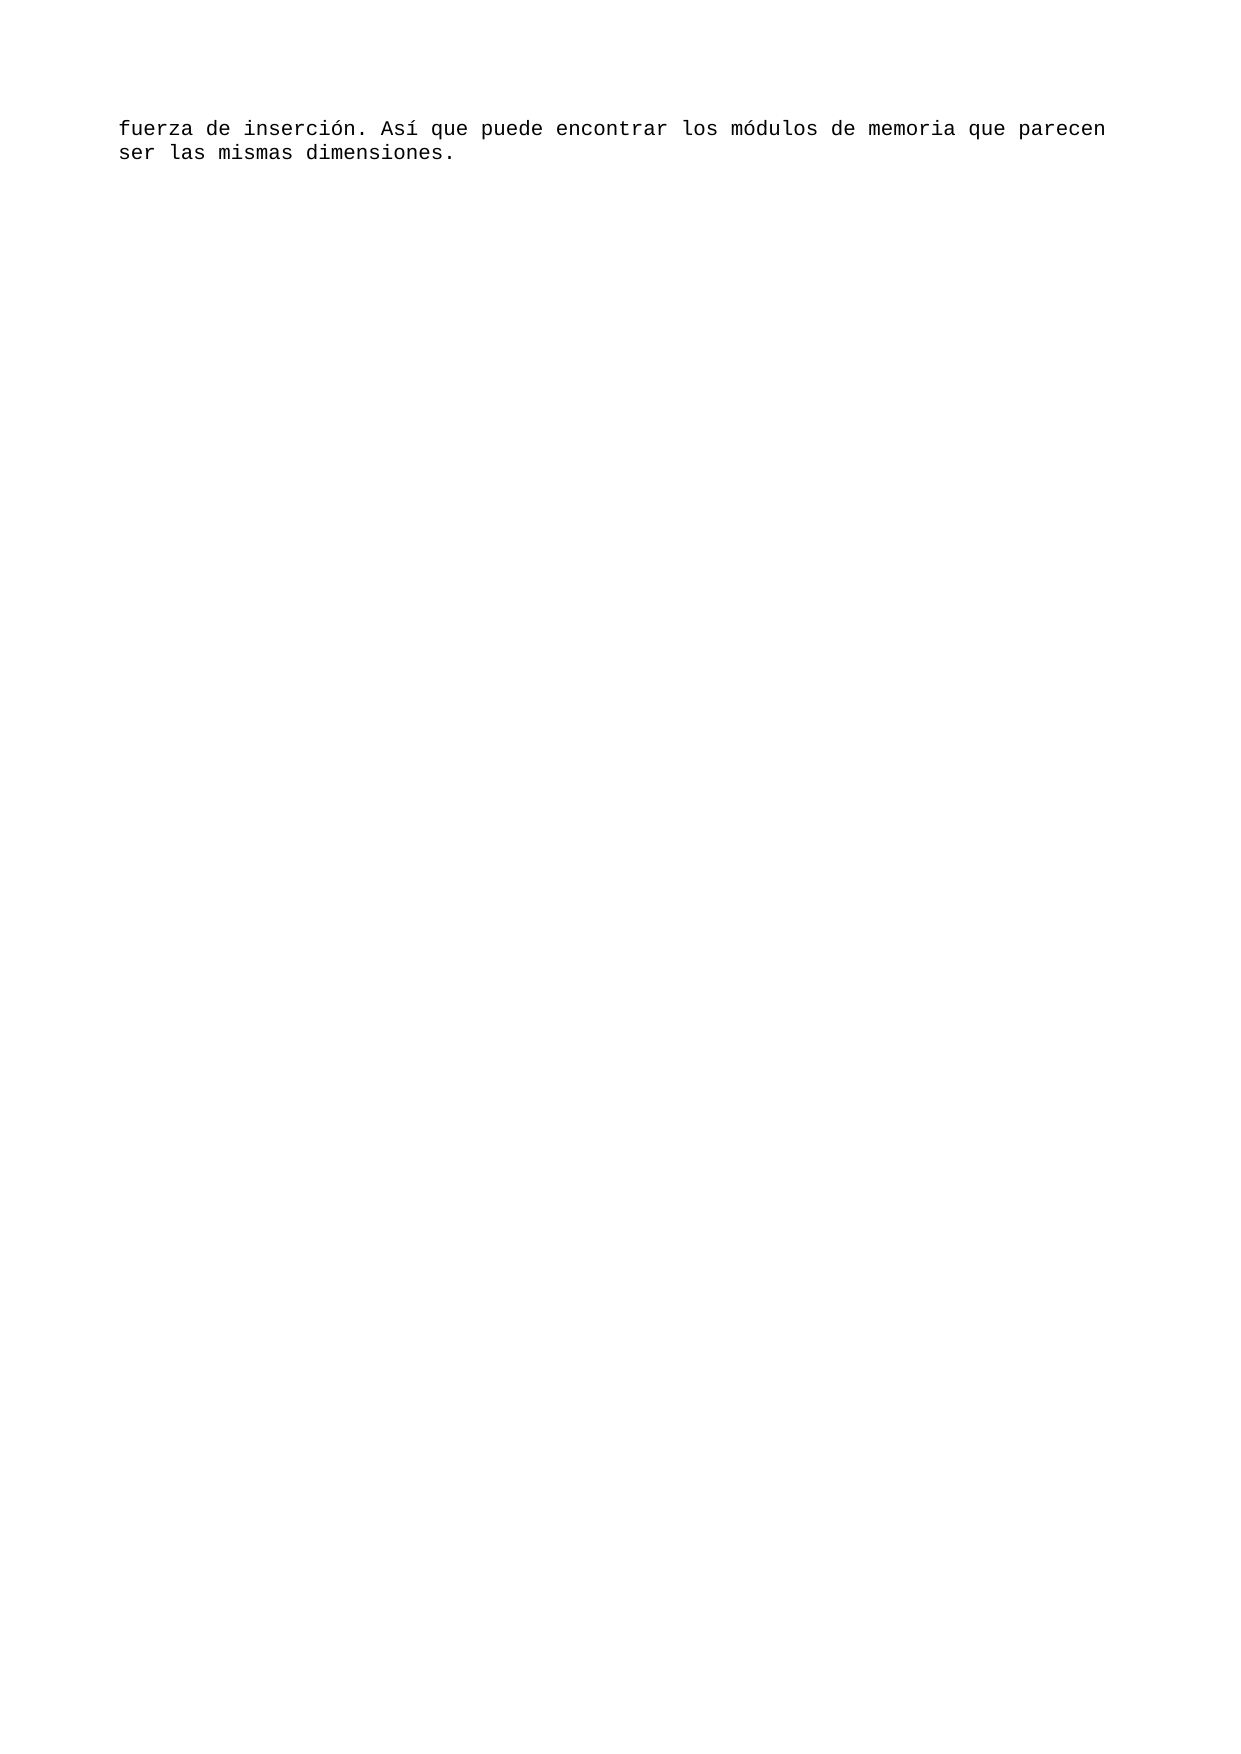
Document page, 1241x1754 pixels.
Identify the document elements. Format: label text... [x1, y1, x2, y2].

text fuerza de inserción. Así que puede encontrar los módulos de memoria que parecen ser las mismas dimensiones. [118, 118, 1122, 165]
